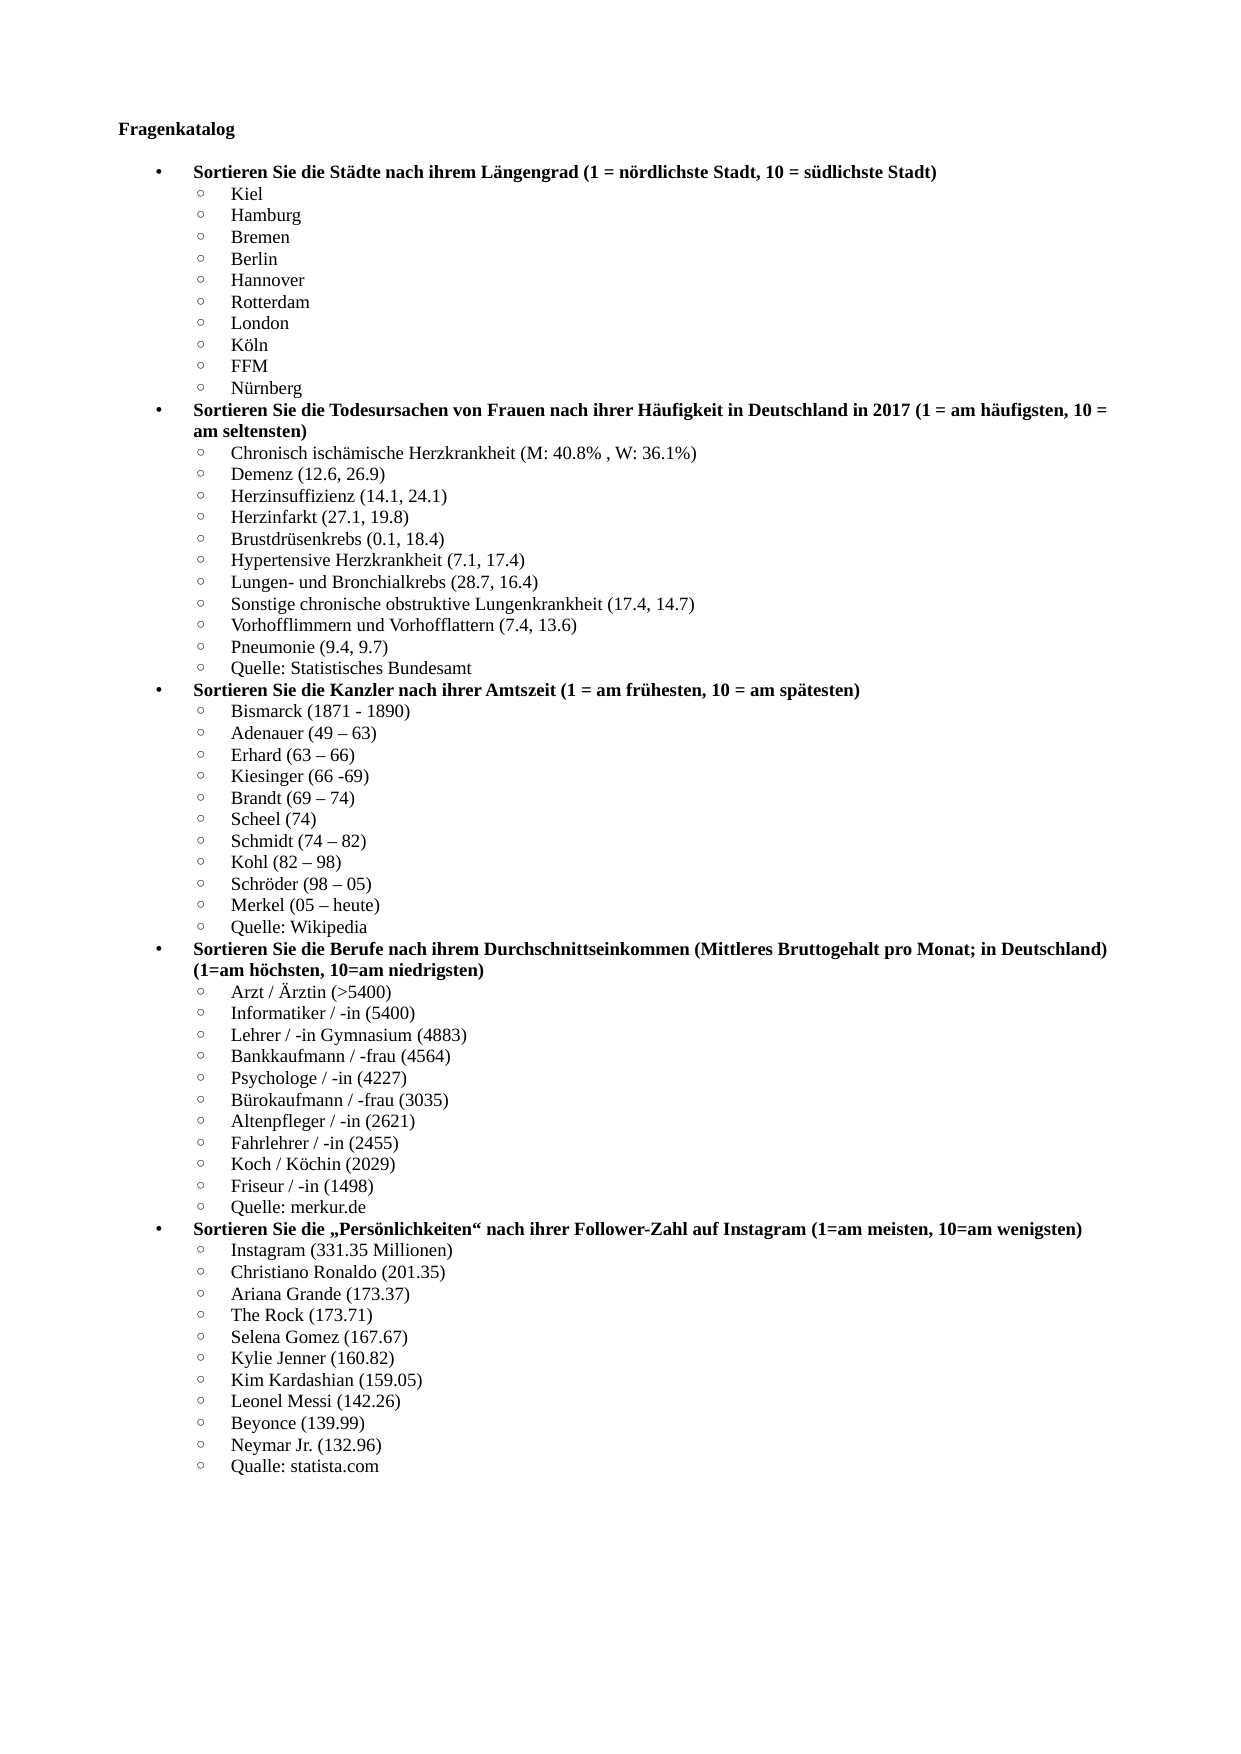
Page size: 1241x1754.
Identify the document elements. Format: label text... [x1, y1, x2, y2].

list Herzinfarkt (27.1, 19.8) [193, 506, 1122, 528]
list Qualle: statista.com [193, 1455, 1122, 1477]
list Chronisch ischämische Herzkrankheit (M: 40.8% , W: 36.1%) [193, 442, 1122, 463]
list London [193, 312, 1122, 334]
list Neymar Jr. (132.96) [193, 1433, 1122, 1455]
list Bürokaufmann / -frau (3035) [193, 1088, 1122, 1110]
list Brustdrüsenkrebs (0.1, 18.4) [193, 528, 1122, 549]
list Ariana Grande (173.37) [193, 1282, 1122, 1304]
list Arzt / Ärztin (>5400) [193, 981, 1122, 1002]
list Berlin [193, 247, 1122, 269]
list FFM [193, 355, 1122, 377]
list Erhard (63 – 66) [193, 743, 1122, 765]
list Kiesinger (66 -69) [193, 765, 1122, 787]
list Schmidt (74 – 82) [193, 830, 1122, 851]
list The Rock (173.71) [193, 1304, 1122, 1326]
list Instagram (331.35 Millionen) [193, 1239, 1122, 1261]
list Bankkaufmann / -frau (4564) [193, 1045, 1122, 1067]
list Quelle: merkur.de [193, 1196, 1122, 1218]
list Kim Kardashian (159.05) [193, 1369, 1122, 1390]
list Christiano Ronaldo (201.35) [193, 1261, 1122, 1282]
list Altenpfleger / -in (2621) [193, 1110, 1122, 1132]
list Selena Gomez (167.67) [193, 1326, 1122, 1347]
list Bremen [193, 226, 1122, 247]
list Hannover [193, 269, 1122, 291]
list Koch / Köchin (2029) [193, 1153, 1122, 1175]
list Lungen- und Bronchialkrebs (28.7, 16.4) [193, 571, 1122, 592]
text Fragenkatalog [118, 118, 1122, 140]
list Kiel [193, 183, 1122, 204]
list Scheel (74) [193, 808, 1122, 830]
list Quelle: Statistisches Bundesamt [193, 657, 1122, 679]
list Kohl (82 – 98) [193, 851, 1122, 873]
list Bismarck (1871 - 1890) [193, 700, 1122, 722]
list Leonel Messi (142.26) [193, 1390, 1122, 1412]
list Sortieren Sie die „Persönlichkeiten“ nach ihrer Follower-Zahl auf Instagram (1=am meisten, 10=am wenigsten) [156, 1218, 1122, 1239]
list Kylie Jenner (160.82) [193, 1347, 1122, 1369]
list Sortieren Sie die Berufe nach ihrem Durchschnittseinkommen (Mittleres Bruttogehalt pro Monat; in Deutschland) (1=am höchsten, 10=am niedrigsten) [156, 937, 1122, 981]
list Pneumonie (9.4, 9.7) [193, 636, 1122, 657]
list Vorhofflimmern und Vorhofflattern (7.4, 13.6) [193, 614, 1122, 636]
list Köln [193, 334, 1122, 355]
list Informatiker / -in (5400) [193, 1002, 1122, 1024]
list Sonstige chronische obstruktive Lungenkrankheit (17.4, 14.7) [193, 592, 1122, 614]
list Beyonce (139.99) [193, 1412, 1122, 1433]
list Fahrlehrer / -in (2455) [193, 1132, 1122, 1153]
list Demenz (12.6, 26.9) [193, 463, 1122, 485]
list Schröder (98 – 05) [193, 873, 1122, 894]
list Brandt (69 – 74) [193, 787, 1122, 808]
list Nürnberg [193, 377, 1122, 398]
list Psychologe / -in (4227) [193, 1067, 1122, 1088]
list Rotterdam [193, 291, 1122, 312]
list Merkel (05 – heute) [193, 894, 1122, 916]
list Sortieren Sie die Städte nach ihrem Längengrad (1 = nördlichste Stadt, 10 = südlichste Stadt) [156, 161, 1122, 183]
list Hypertensive Herzkrankheit (7.1, 17.4) [193, 549, 1122, 571]
list Hamburg [193, 204, 1122, 226]
list Herzinsuffizienz (14.1, 24.1) [193, 485, 1122, 506]
list Friseur / -in (1498) [193, 1175, 1122, 1196]
list Lehrer / -in Gymnasium (4883) [193, 1024, 1122, 1045]
list Sortieren Sie die Todesursachen von Frauen nach ihrer Häufigkeit in Deutschland in 2017 (1 = am häufigsten, 10 = am seltensten) [156, 398, 1122, 442]
list Sortieren Sie die Kanzler nach ihrer Amtszeit (1 = am frühesten, 10 = am spätesten) [156, 679, 1122, 700]
list Quelle: Wikipedia [193, 916, 1122, 937]
list Adenauer (49 – 63) [193, 722, 1122, 743]
